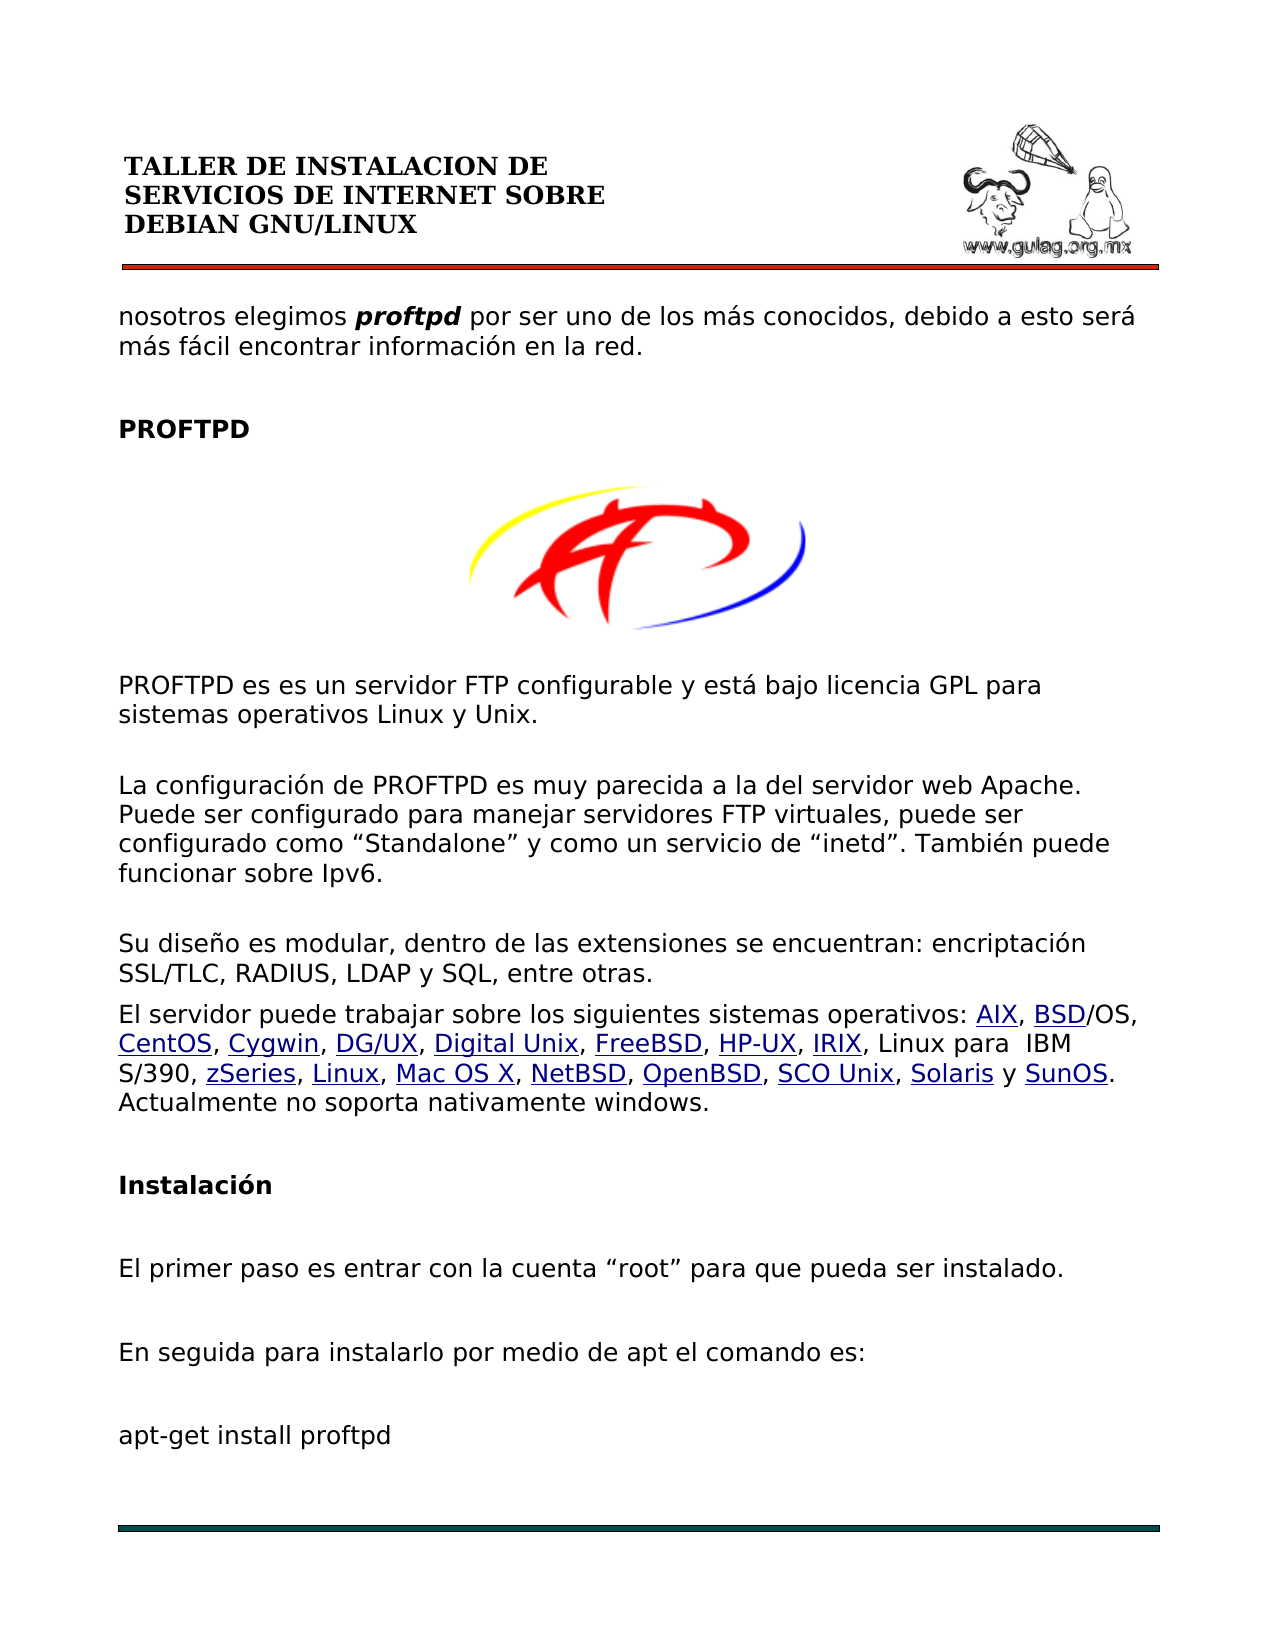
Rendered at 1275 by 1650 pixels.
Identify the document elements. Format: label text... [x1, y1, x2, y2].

picture [469, 486, 806, 630]
text apt-get install proftpd [118, 1421, 1157, 1451]
text La configuración de PROFTPD es muy parecida a la del servidor web Apache. Puede ser configurado para manejar servidores FTP virtuales, puede ser configurado como “Standalone” y como un servicio de “inetd”. También puede funcionar sobre Ipv6. [118, 771, 1157, 917]
text Instalación [118, 1171, 1157, 1201]
text El primer paso es entrar con la cuenta “root” para que pueda ser instalado. [118, 1255, 1157, 1284]
text Su diseño es modular, dentro de las extensiones se encuentran: encriptación SSL/TLC, RADIUS, LDAP y SQL, entre otras. [118, 930, 1157, 988]
text En seguida para instalarlo por medio de apt el comando es: [118, 1338, 1157, 1367]
text El servidor puede trabajar sobre los siguientes sistemas operativos: AIX, BSD/OS, CentOS, Cygwin, DG/UX, Digital Unix, FreeBSD, HP-UX, IRIX, Linux para IBM S/390, zSeries, Linux, Mac OS X, NetBSD, OpenBSD, SCO Unix, Solaris y SunOS. Actualmente no soporta nativamente windows. [118, 1001, 1157, 1117]
text PROFTPD [118, 415, 1157, 473]
picture [961, 122, 1132, 260]
text nosotros elegimos proftpd por ser uno de los más conocidos, debido a esto será más fácil encontrar información en la red. [118, 303, 1157, 361]
text PROFTPD es es un servidor FTP configurable y está bajo licencia GPL para sistemas operativos Linux y Unix. [118, 671, 1157, 759]
